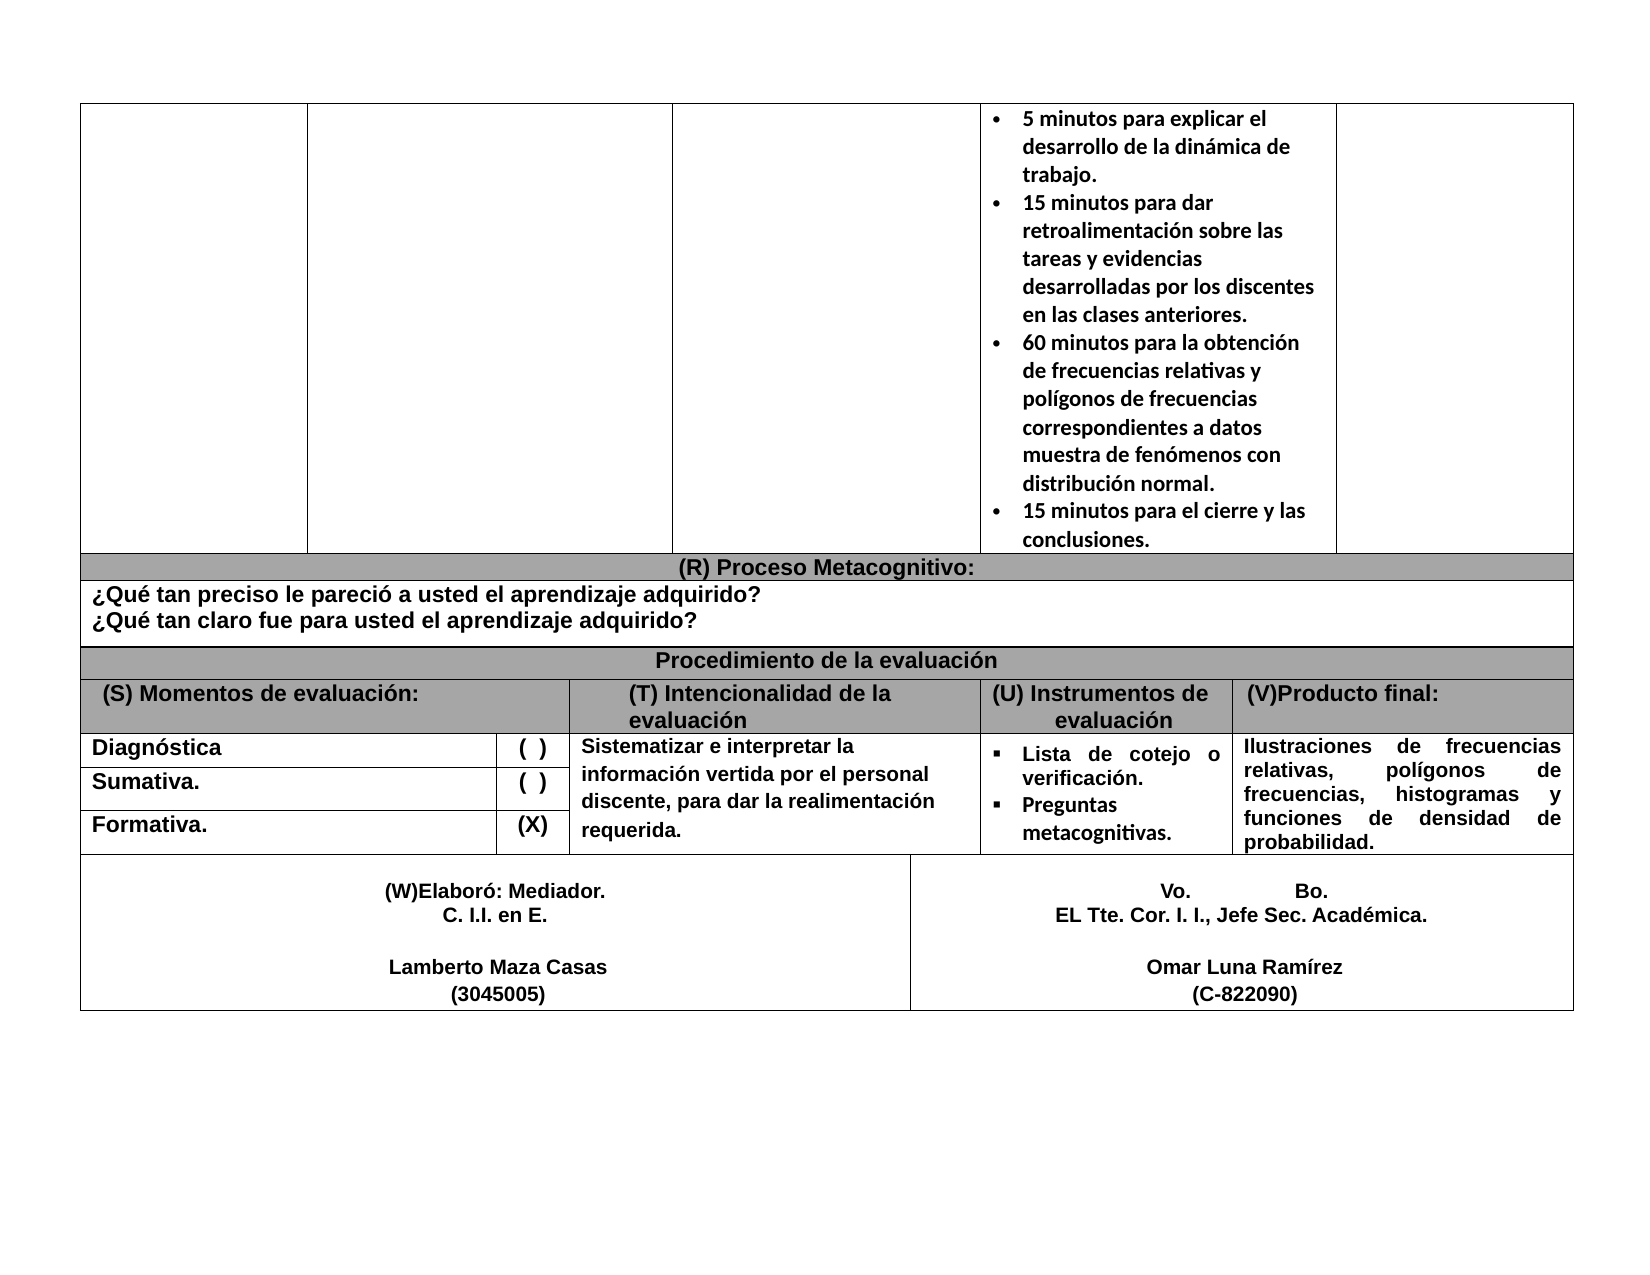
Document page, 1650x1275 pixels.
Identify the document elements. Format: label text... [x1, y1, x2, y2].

table_cell [308, 104, 672, 553]
table_cell 120 minutos en total. 20 minutos de receso intercalados 5 minutos de encuadre. 5 minutos para explicar el desarrollo de la dinámica de trabajo. 15 minutos para dar retroalimentación sobre las tareas y evidencias desarrolladas por los discentes en las clases anteriores. 60 minutos para la obtención de frecuencias relativas y polígonos de frecuencias correspondientes a datos muestra de fenómenos con distribución normal. 15 minutos para el cierre y las conclusiones. [981, 104, 1336, 553]
table_cell Diagnóstica [81, 734, 496, 767]
table_cell Vo. Bo. EL Tte. Cor. I. I., Jefe Sec. Académica. Omar Luna Ramírez (C-822090) [911, 855, 1573, 1010]
table_cell Formativa. [81, 811, 496, 854]
table_cell Sistematizar e interpretar la información vertida por el personal discente, para dar la realimentación requerida. [570, 734, 980, 854]
table_cell [81, 104, 307, 553]
table_cell (V)Producto final: [1233, 680, 1573, 733]
table_cell (W)Elaboró: Mediador. C. I.I. en E. Lamberto Maza Casas (3045005) [81, 855, 910, 1010]
table_cell (S) Momentos de evaluación: [81, 680, 569, 733]
table_cell ¿Qué tan preciso le pareció a usted el aprendizaje adquirido? ¿Qué tan claro fue para usted el aprendizaje adquirido? [81, 581, 1573, 646]
table_cell ( ) [497, 768, 569, 810]
table_cell Sumativa. [81, 768, 496, 810]
table_cell [1337, 104, 1573, 553]
table_cell (X) [497, 811, 569, 854]
table_cell Ilustraciones de frecuencias relativas, polígonos de frecuencias, histogramas y funciones de densidad de probabilidad. [1233, 734, 1573, 854]
table_cell (T) Intencionalidad de la evaluación [570, 680, 980, 733]
table_cell [673, 104, 980, 553]
table_cell Lista de cotejo o verificación. Preguntas metacognitivas. [981, 734, 1232, 854]
table_cell ( ) [497, 734, 569, 767]
table_cell (U) Instrumentos de evaluación [981, 680, 1232, 733]
table_cell Procedimiento de la evaluación [81, 648, 1573, 679]
table_cell (R) Proceso Metacognitivo: [81, 554, 1573, 580]
